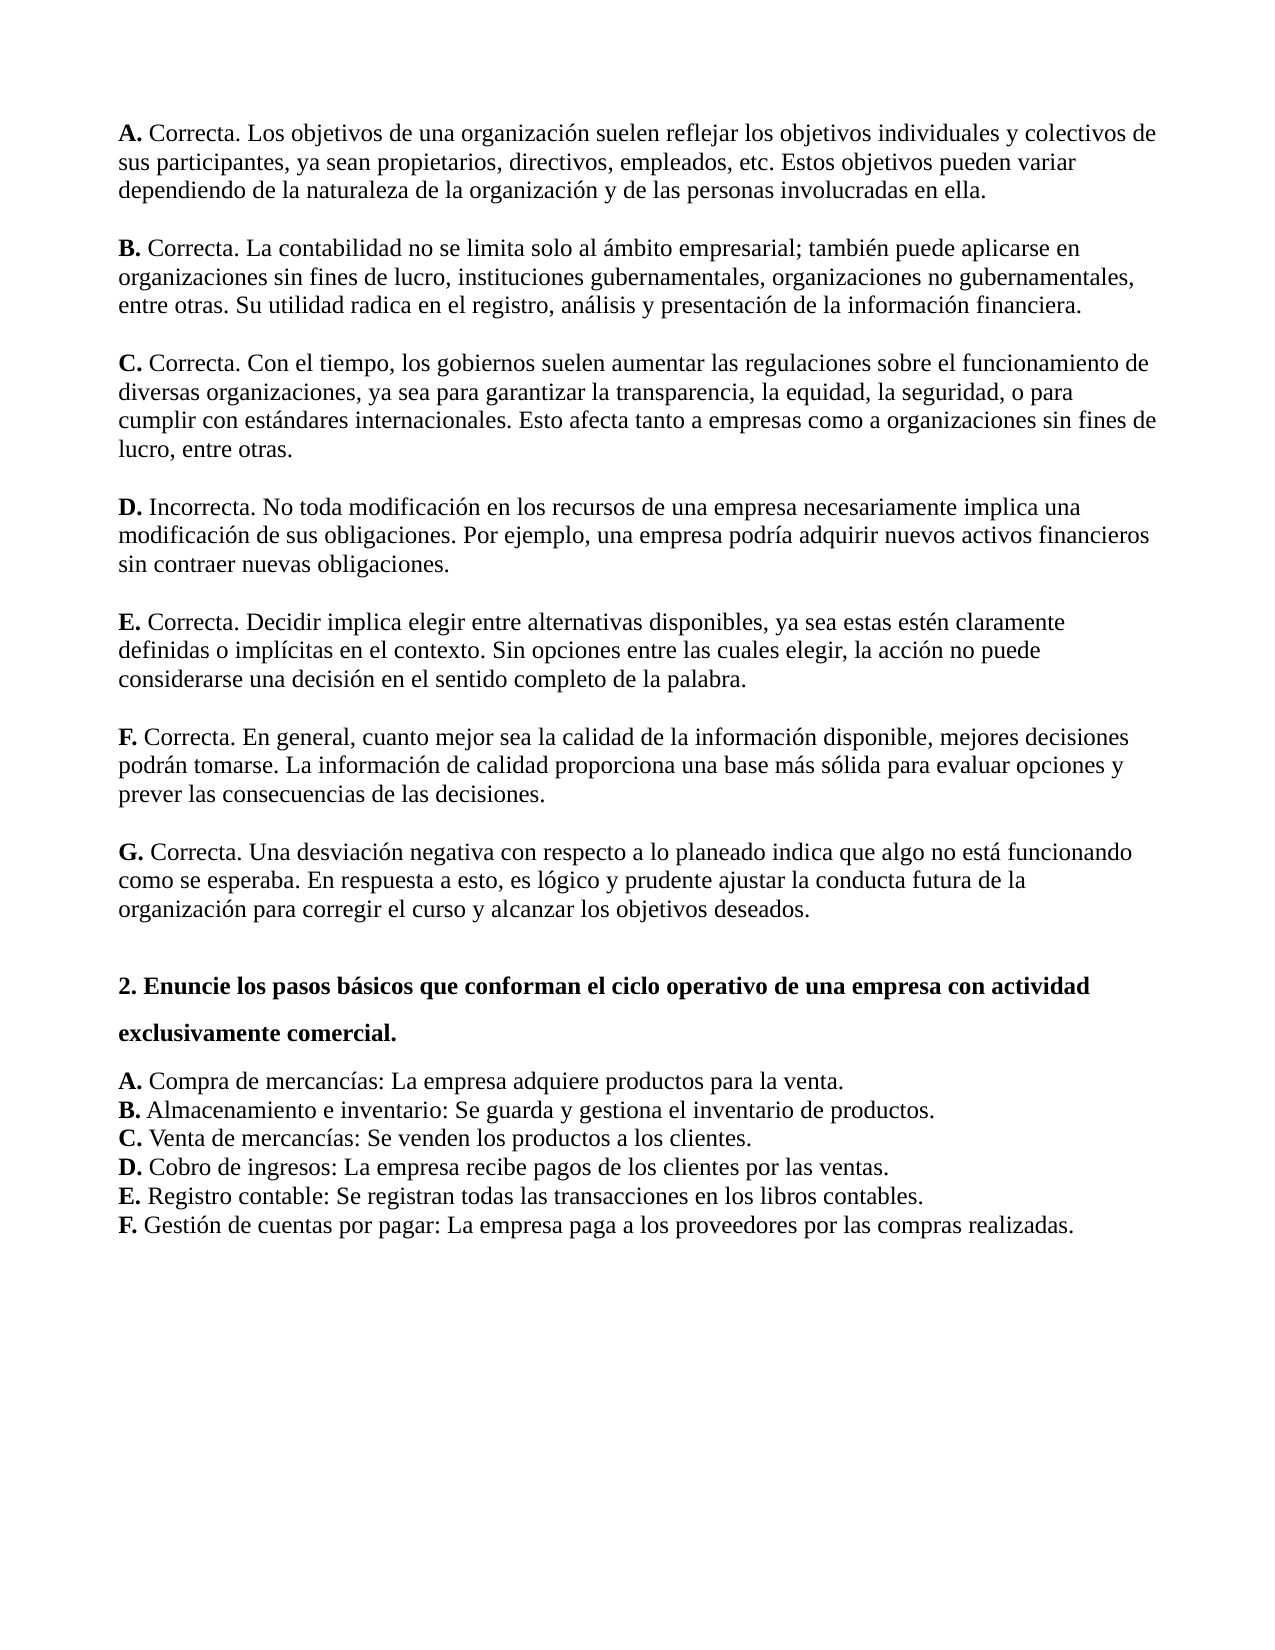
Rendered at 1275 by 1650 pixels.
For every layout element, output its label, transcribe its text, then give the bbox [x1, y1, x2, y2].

text F. Correcta. En general, cuanto mejor sea la calidad de la información disponible, mejores decisiones podrán tomarse. La información de calidad proporciona una base más sólida para evaluar opciones y prever las consecuencias de las decisiones. [118, 722, 1157, 808]
text D. Cobro de ingresos: La empresa recibe pagos de los clientes por las ventas. [118, 1152, 1157, 1181]
text E. Registro contable: Se registran todas las transacciones en los libros contables. [118, 1181, 1157, 1210]
text F. Gestión de cuentas por pagar: La empresa paga a los proveedores por las compras realizadas. [118, 1210, 1157, 1238]
text A. Compra de mercancías: La empresa adquiere productos para la venta. [118, 1066, 1157, 1095]
text B. Correcta. La contabilidad no se limita solo al ámbito empresarial; también puede aplicarse en organizaciones sin fines de lucro, instituciones gubernamentales, organizaciones no gubernamentales, entre otras. Su utilidad radica en el registro, análisis y presentación de la información financiera. [118, 233, 1157, 319]
text E. Correcta. Decidir implica elegir entre alternativas disponibles, ya sea estas estén claramente definidas o implícitas en el contexto. Sin opciones entre las cuales elegir, la acción no puede considerarse una decisión en el sentido completo de la palabra. [118, 607, 1157, 693]
text B. Almacenamiento e inventario: Se guarda y gestiona el inventario de productos. [118, 1095, 1157, 1123]
text C. Venta de mercancías: Se venden los productos a los clientes. [118, 1123, 1157, 1152]
text A. Correcta. Los objetivos de una organización suelen reflejar los objetivos individuales y colectivos de sus participantes, ya sean propietarios, directivos, empleados, etc. Estos objetivos pueden variar dependiendo de la naturaleza de la organización y de las personas involucradas en ella. [118, 118, 1157, 204]
text C. Correcta. Con el tiempo, los gobiernos suelen aumentar las regulaciones sobre el funcionamiento de diversas organizaciones, ya sea para garantizar la transparencia, la equidad, la seguridad, o para cumplir con estándares internacionales. Esto afecta tanto a empresas como a organizaciones sin fines de lucro, entre otras. [118, 348, 1157, 463]
text G. Correcta. Una desviación negativa con respecto a lo planeado indica que algo no está funcionando como se esperaba. En respuesta a esto, es lógico y prudente ajustar la conducta futura de la organización para corregir el curso y alcanzar los objetivos deseados. [118, 837, 1157, 923]
text D. Incorrecta. No toda modificación en los recursos de una empresa necesariamente implica una modificación de sus obligaciones. Por ejemplo, una empresa podría adquirir nuevos activos financieros sin contraer nuevas obligaciones. [118, 492, 1157, 578]
text exclusivamente comercial. [118, 1018, 1157, 1047]
text 2. Enuncie los pasos básicos que conforman el ciclo operativo de una empresa con actividad [118, 971, 1157, 999]
